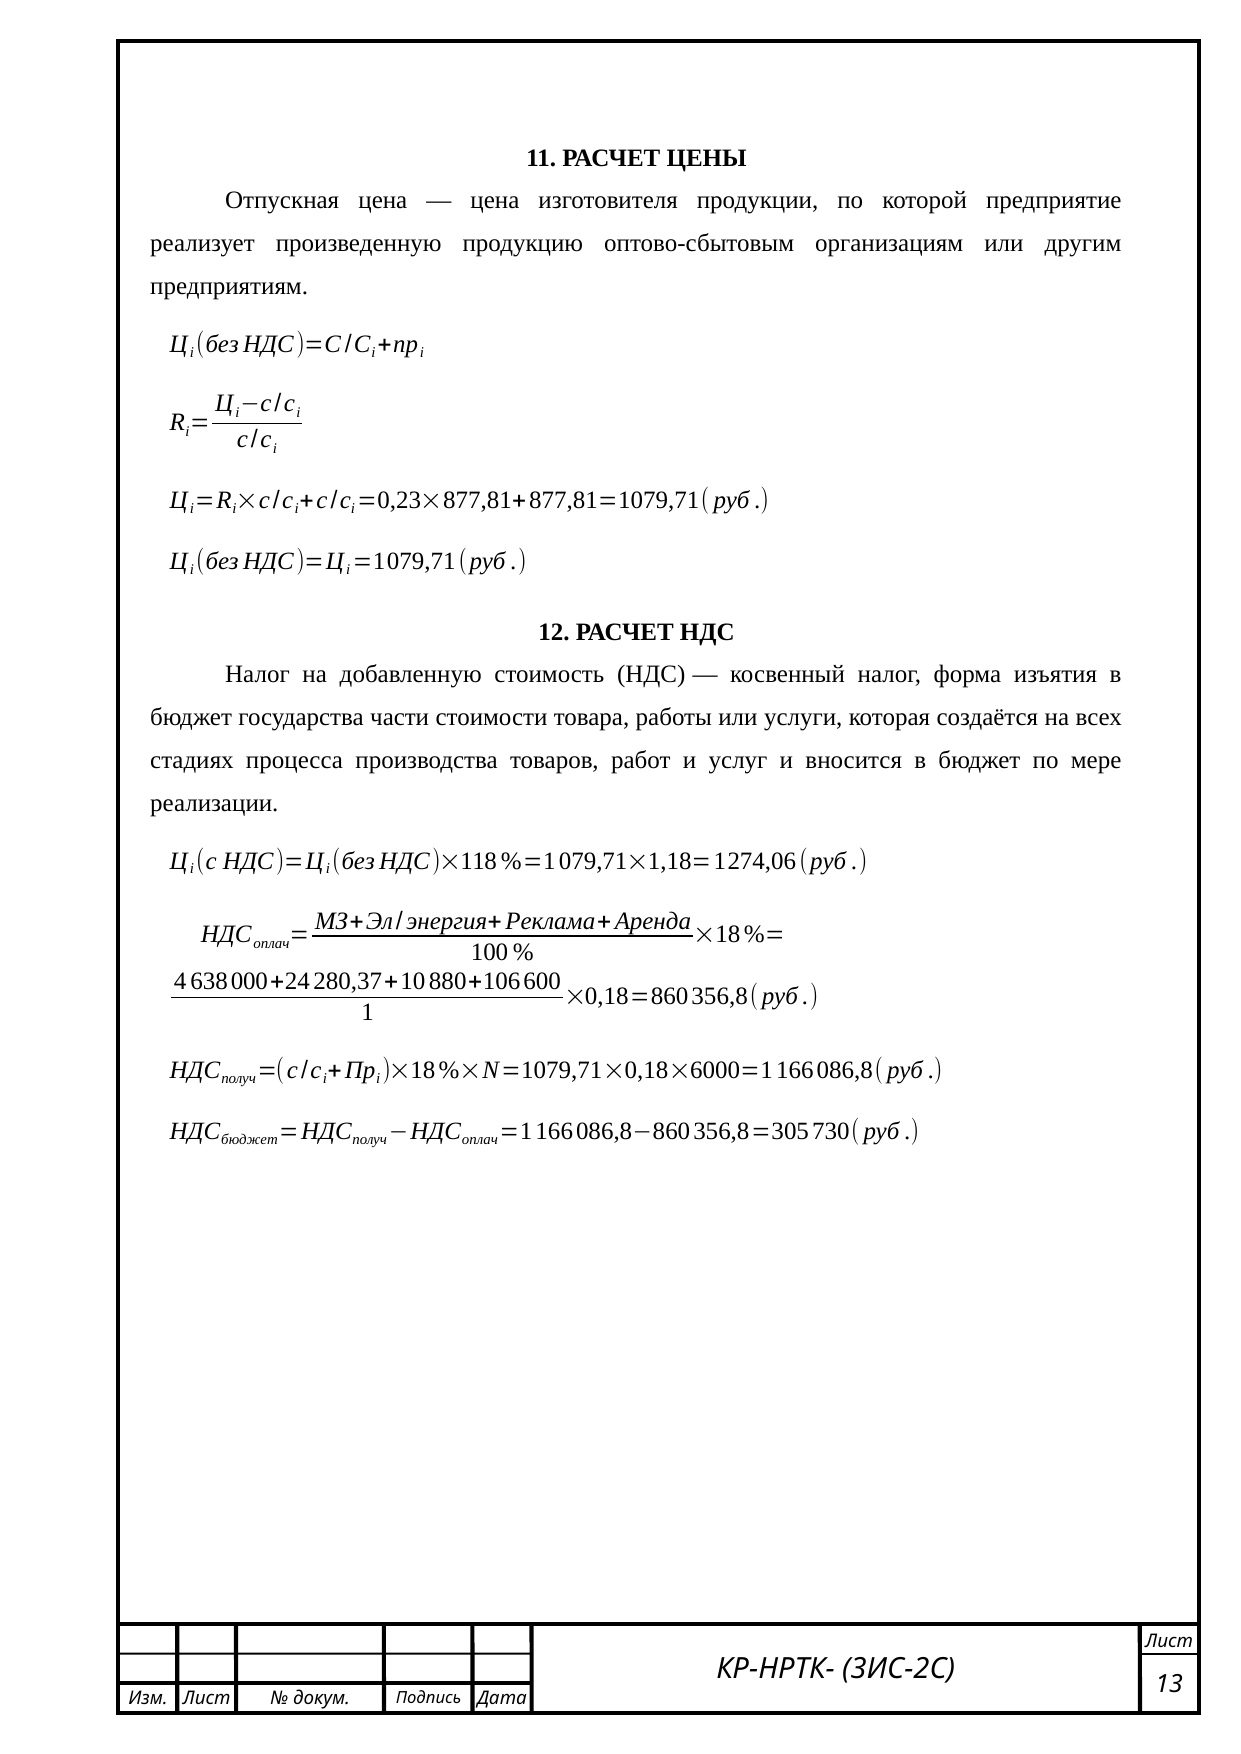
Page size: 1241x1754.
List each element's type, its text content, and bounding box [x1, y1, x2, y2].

subtitle 12. РАСЧЕТ НДС [150, 617, 1122, 646]
text Отпускная цена — цена изготовителя продукции, по которой предприятие реализует произведенную продукцию оптово-сбытовым организациям или другим предприятиям. [150, 185, 1122, 300]
text Налог на добавленную стоимость (НДС) — косвенный налог, форма изъятия в бюджет государства части стоимости товара, работы или услуги, которая создаётся на всех стадиях процесса производства товаров, работ и услуг и вносится в бюджет по мере реализации. [150, 659, 1122, 817]
subtitle 11. РАСЧЕТ ЦЕНЫ [150, 143, 1122, 172]
